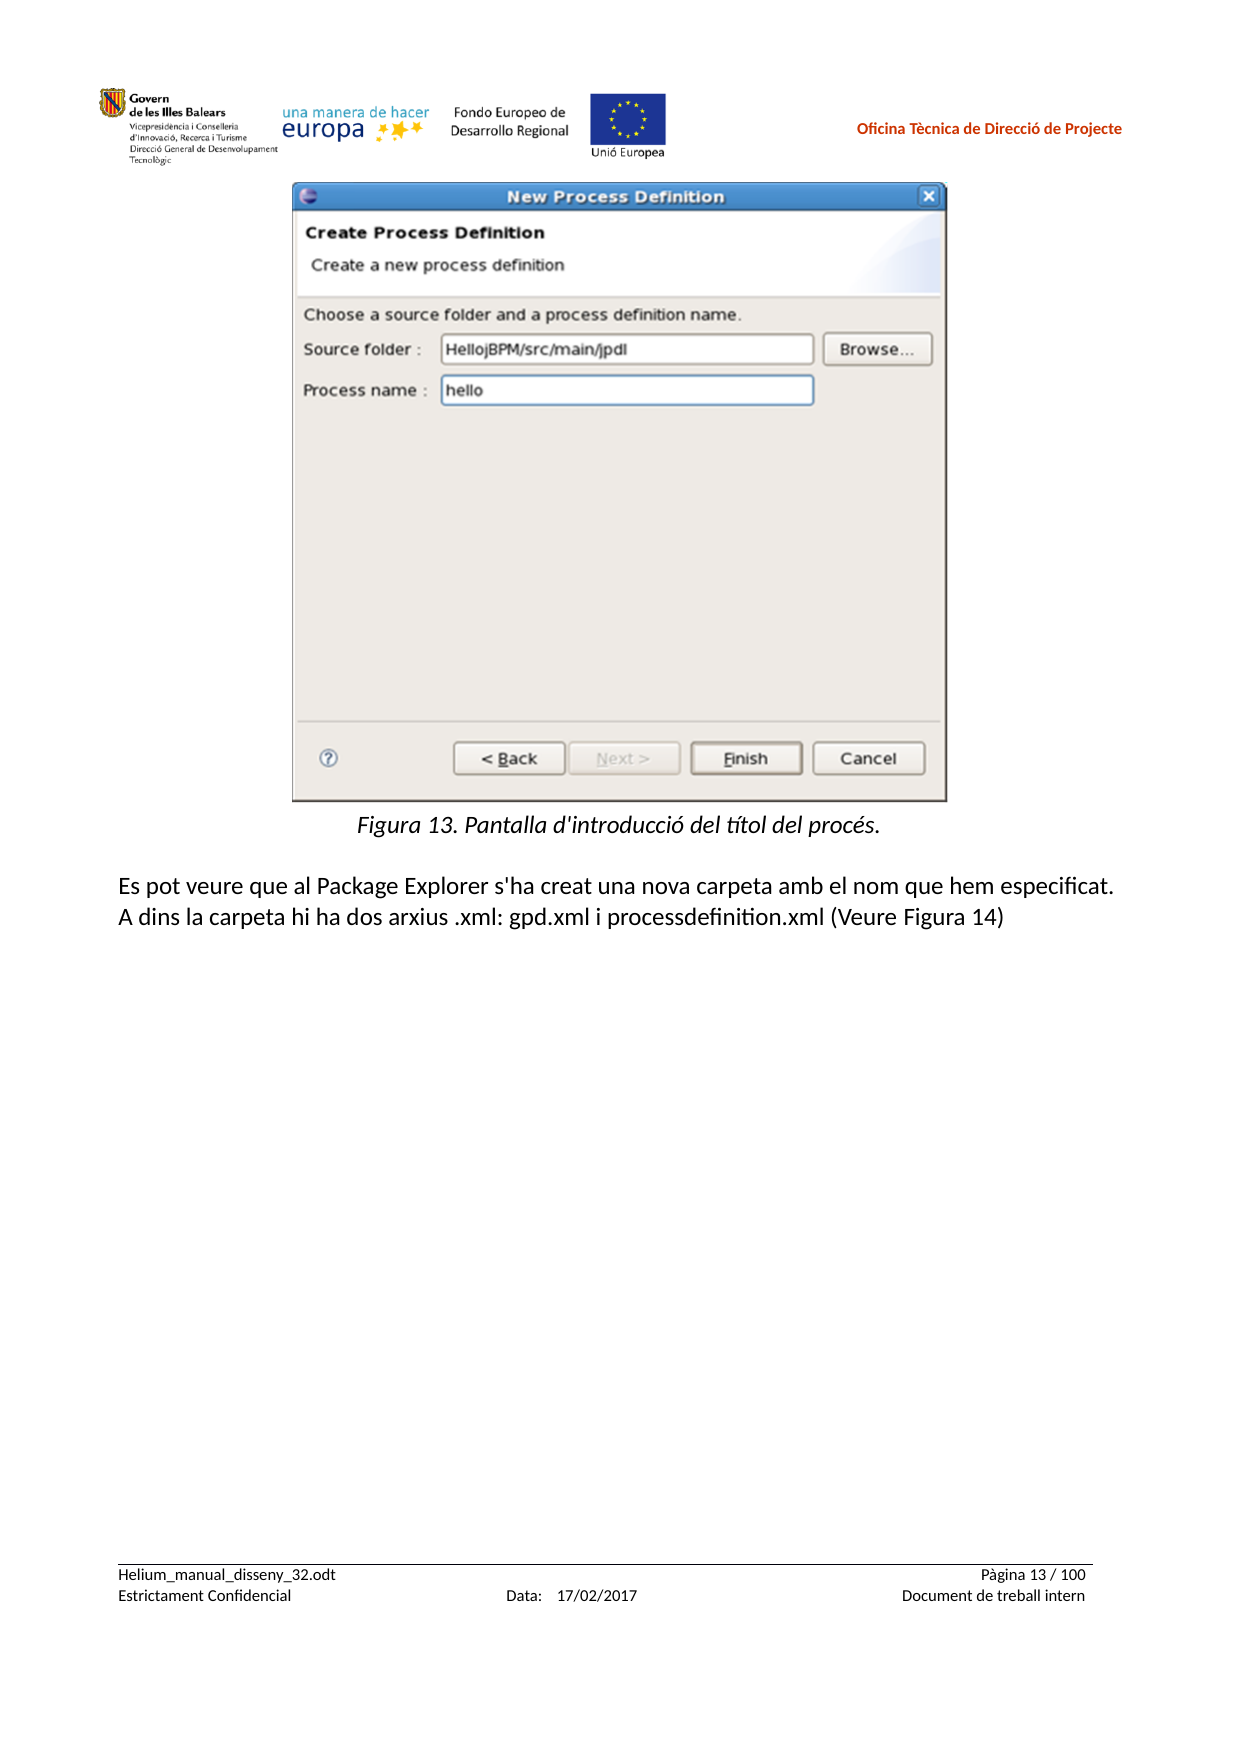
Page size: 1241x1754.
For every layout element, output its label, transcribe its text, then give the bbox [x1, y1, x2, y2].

picture [99, 87, 668, 166]
picture [290, 180, 950, 810]
text Es pot veure que al Package Explorer s'ha creat una nova carpeta amb el nom que hem especificat. A dins la carpeta hi ha dos arxius .xml: gpd.xml i processdefinition.xml (Veure Figura 14) [118, 870, 1122, 931]
text Figura 13. Pantalla d'introducció del títol del procés. [290, 810, 950, 840]
